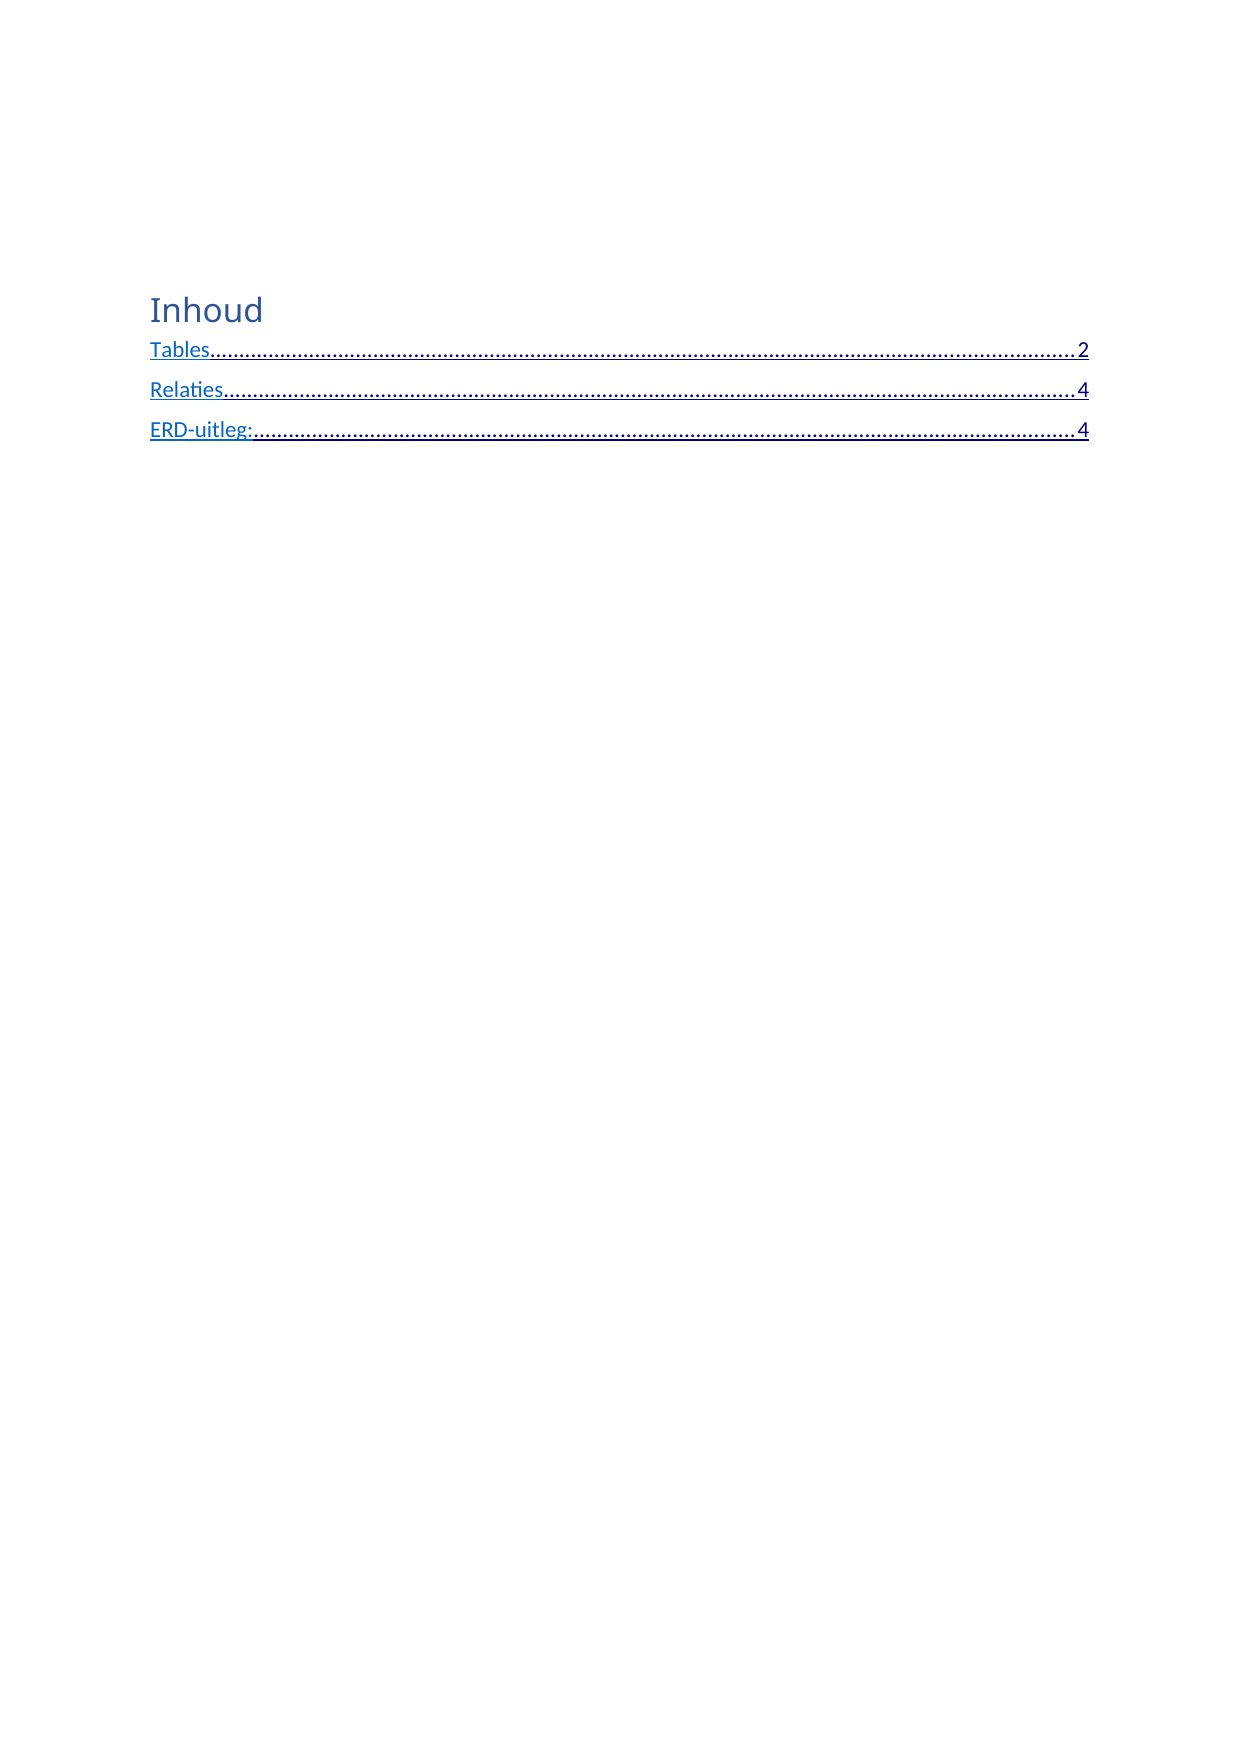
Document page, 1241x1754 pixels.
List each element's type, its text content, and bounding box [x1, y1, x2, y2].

text Tables 2 [150, 335, 1090, 363]
text ERD-uitleg: 4 [150, 415, 1090, 443]
text Inhoud [150, 287, 1090, 332]
text Relaties 4 [150, 375, 1090, 403]
